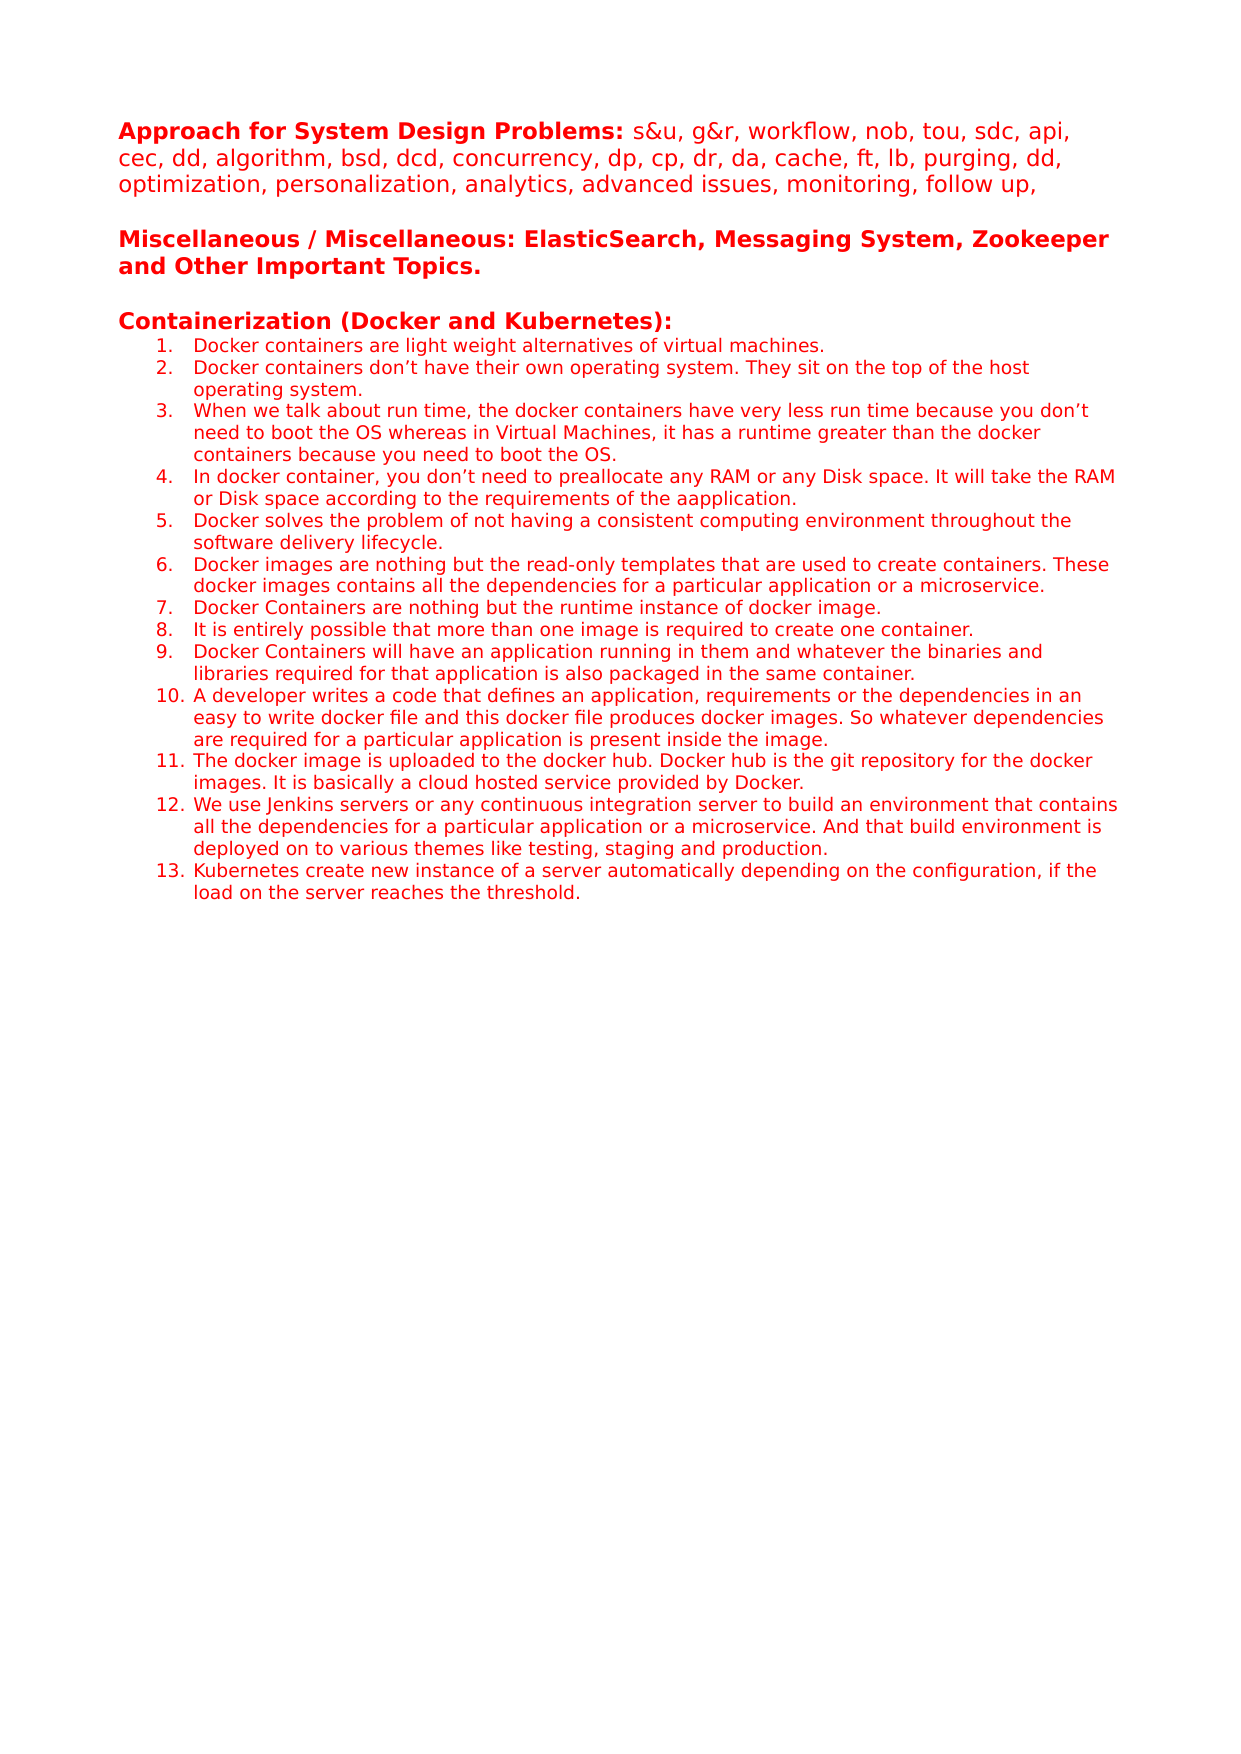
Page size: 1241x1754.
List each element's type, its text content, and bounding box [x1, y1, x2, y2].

list It is entirely possible that more than one image is required to create one container. [156, 619, 1122, 641]
text Containerization (Docker and Kubernetes): [118, 308, 1122, 335]
list In docker container, you don’t need to preallocate any RAM or any Disk space. It will take the RAM or Disk space according to the requirements of the aapplication. [156, 466, 1122, 510]
list Docker images are nothing but the read-only templates that are used to create containers. These docker images contains all the dependencies for a particular application or a microservice. [156, 553, 1122, 597]
list We use Jenkins servers or any continuous integration server to build an environment that contains all the dependencies for a particular application or a microservice. And that build environment is deployed on to various themes like testing, staging and production. [156, 794, 1122, 860]
list Docker Containers are nothing but the runtime instance of docker image. [156, 597, 1122, 619]
list When we talk about run time, the docker containers have very less run time because you don’t need to boot the OS whereas in Virtual Machines, it has a runtime greater than the docker containers because you need to boot the OS. [156, 400, 1122, 466]
text Approach for System Design Problems: s&u, g&r, workflow, nob, tou, sdc, api, cec, dd, algorithm, bsd, dcd, concurrency, dp, cp, dr, da, cache, ft, lb, purging, dd, optimization, personalization, analytics, advanced issues, monitoring, follow up, [118, 118, 1122, 198]
list Docker containers don’t have their own operating system. They sit on the top of the host operating system. [156, 357, 1122, 400]
list A developer writes a code that defines an application, requirements or the dependencies in an easy to write docker file and this docker file produces docker images. So whatever dependencies are required for a particular application is present inside the image. [156, 685, 1122, 750]
list Docker solves the problem of not having a consistent computing environment throughout the software delivery lifecycle. [156, 510, 1122, 553]
text Miscellaneous / Miscellaneous: ElasticSearch, Messaging System, Zookeeper and Other Important Topics. [118, 226, 1122, 280]
list The docker image is uploaded to the docker hub. Docker hub is the git repository for the docker images. It is basically a cloud hosted service provided by Docker. [156, 750, 1122, 794]
list Docker containers are light weight alternatives of virtual machines. [156, 335, 1122, 357]
list Docker Containers will have an application running in them and whatever the binaries and libraries required for that application is also packaged in the same container. [156, 641, 1122, 685]
list Kubernetes create new instance of a server automatically depending on the configuration, if the load on the server reaches the threshold. [156, 860, 1122, 903]
